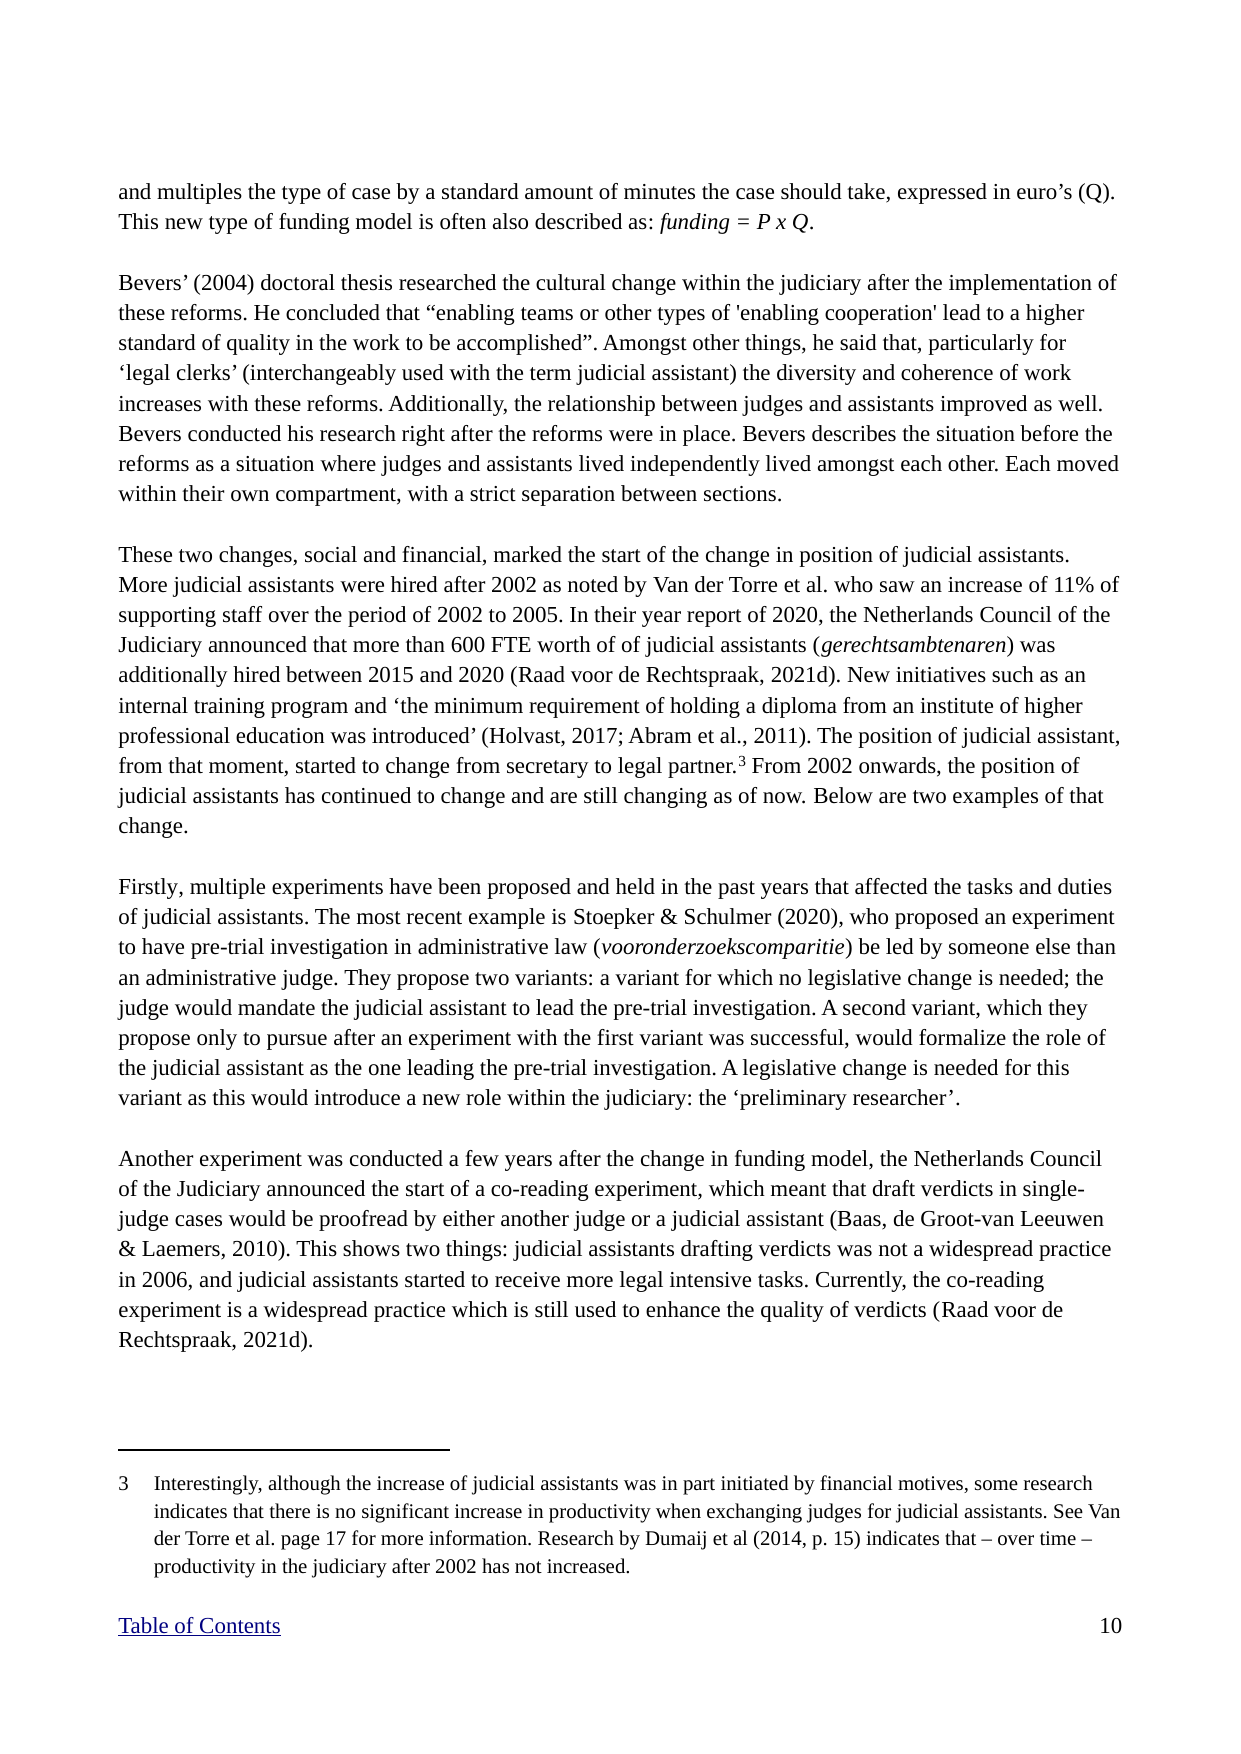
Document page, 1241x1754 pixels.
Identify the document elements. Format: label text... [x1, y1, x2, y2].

text and multiples the type of case by a standard amount of minutes the case should take, expressed in euro’s (Q). This new type of funding model is often also described as: funding = P x Q. [118, 178, 1122, 235]
text Another experiment was conducted a few years after the change in funding model, the Netherlands Council of the Judiciary announced the start of a co-reading experiment, which meant that draft verdicts in single-judge cases would be proofread by either another judge or a judicial assistant (Baas, de Groot-van Leeuwen & Laemers, 2010). This shows two things: judicial assistants drafting verdicts was not a widespread practice in 2006, and judicial assistants started to receive more legal intensive tasks. Currently, the co-reading experiment is a widespread practice which is still used to enhance the quality of verdicts (Raad voor de Rechtspraak, 2021d). [118, 1145, 1122, 1352]
text Firstly, multiple experiments have been proposed and held in the past years that affected the tasks and duties of judicial assistants. The most recent example is Stoepker & Schulmer (2020), who proposed an experiment to have pre-trial investigation in administrative law (vooronderzoekscomparitie) be led by someone else than an administrative judge. They propose two variants: a variant for which no legislative change is needed; the judge would mandate the judicial assistant to lead the pre-trial investigation. A second variant, which they propose only to pursue after an experiment with the first variant was successful, would formalize the role of the judicial assistant as the one leading the pre-trial investigation. A legislative change is needed for this variant as this would introduce a new role within the judiciary: the ‘preliminary researcher’. [118, 873, 1122, 1111]
text Interestingly, although the increase of judicial assistants was in part initiated by financial motives, some research indicates that there is no significant increase in productivity when exchanging judges for judicial assistants. See Van der Torre et al. page 17 for more information. Research by Dumaij et al (2014, p. 15) indicates that – over time – productivity in the judiciary after 2002 has not increased. [118, 1471, 1122, 1578]
text Bevers’ (2004) doctoral thesis researched the cultural change within the judiciary after the implementation of these reforms. He concluded that “enabling teams or other types of 'enabling cooperation' lead to a higher standard of quality in the work to be accomplished”. Amongst other things, he said that, particularly for ‘legal clerks’ (interchangeably used with the term judicial assistant) the diversity and coherence of work increases with these reforms. Additionally, the relationship between judges and assistants improved as well. Bevers conducted his research right after the reforms were in place. Bevers describes the situation before the reforms as a situation where judges and assistants lived independently lived amongst each other. Each moved within their own compartment, with a strict separation between sections. [118, 269, 1122, 507]
text These two changes, social and financial, marked the start of the change in position of judicial assistants. More judicial assistants were hired after 2002 as noted by Van der Torre et al. who saw an increase of 11% of supporting staff over the period of 2002 to 2005. In their year report of 2020, the Netherlands Council of the Judiciary announced that more than 600 FTE worth of of judicial assistants (gerechtsambtenaren) was additionally hired between 2015 and 2020 (Raad voor de Rechtspraak, 2021d). New initiatives such as an internal training program and ‘the minimum requirement of holding a diploma from an institute of higher professional education was introduced’ (Holvast, 2017; Abram et al., 2011). The position of judicial assistant, from that moment, started to change from secretary to legal partner. From 2002 onwards, the position of judicial assistants has continued to change and are still changing as of now. Below are two examples of that change. [118, 541, 1122, 839]
